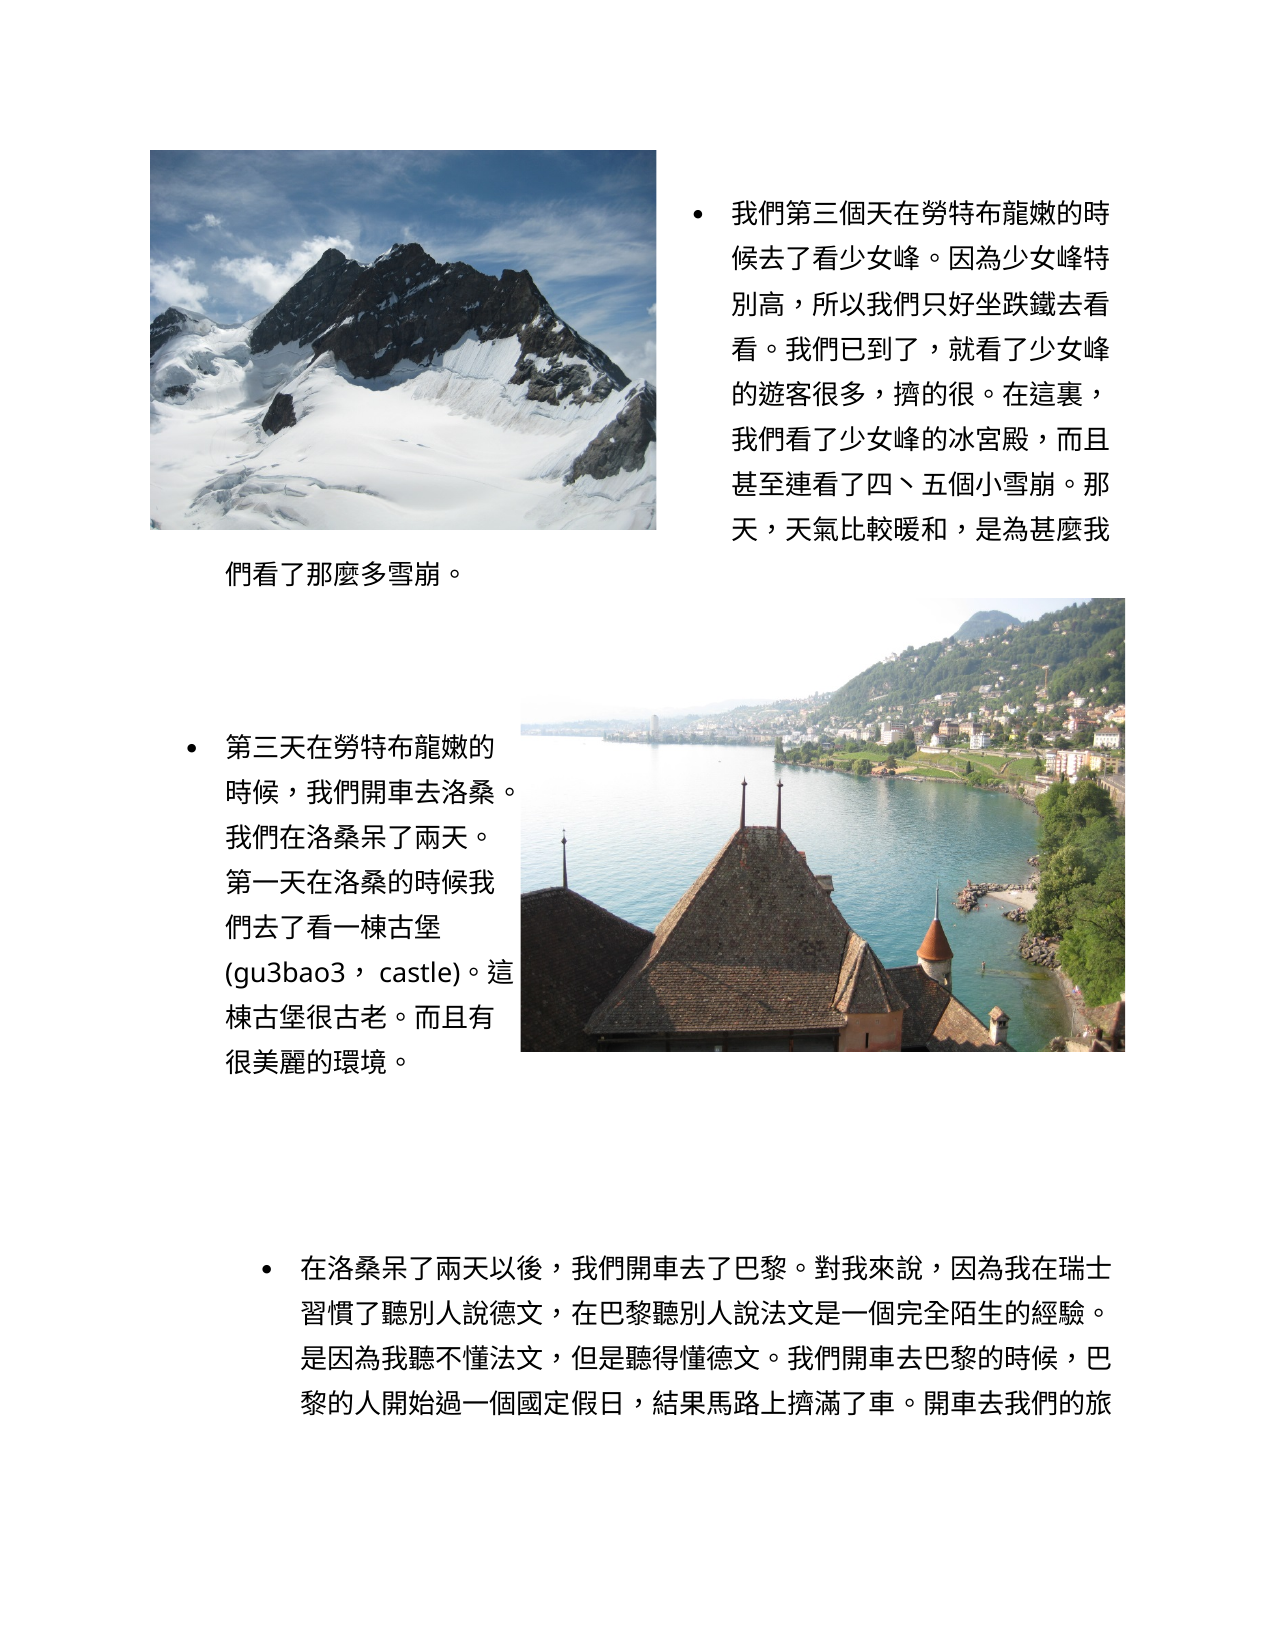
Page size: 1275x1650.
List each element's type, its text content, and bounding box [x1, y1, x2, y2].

list 在洛桑呆了兩天以後，我們開車去了巴黎。對我來說，因為我在瑞士習慣了聽別人說德文，在巴黎聽別人說法文是一個完全陌生的經驗。是因為我聽不懂法文，但是聽得懂德文。我們開車去巴黎的時候，巴黎的人開始過一個國定假日，結果馬路上擠滿了車。開車去我們的旅 [262, 1247, 1125, 1421]
list 第三天在勞特布龍嫩的時候，我們開車去洛桑。我們在洛桑呆了兩天。第一天在洛桑的時候我們去了看一棟古堡(gu3bao3， castle)。這棟古堡很古老。而且有很美麗的環境。 [187, 726, 1125, 1081]
list 我們第三個天在勞特布龍嫩的時候去了看少女峰。因為少女峰特別高，所以我們只好坐跌鐵去看看。我們已到了，就看了少女峰的遊客很多，擠的很。在這裏，我們看了少女峰的冰宮殿，而且甚至連看了四丶五個小雪崩。那天，天氣比較暖和，是為甚麼我們看了那麼多雪崩。 [187, 192, 1125, 592]
